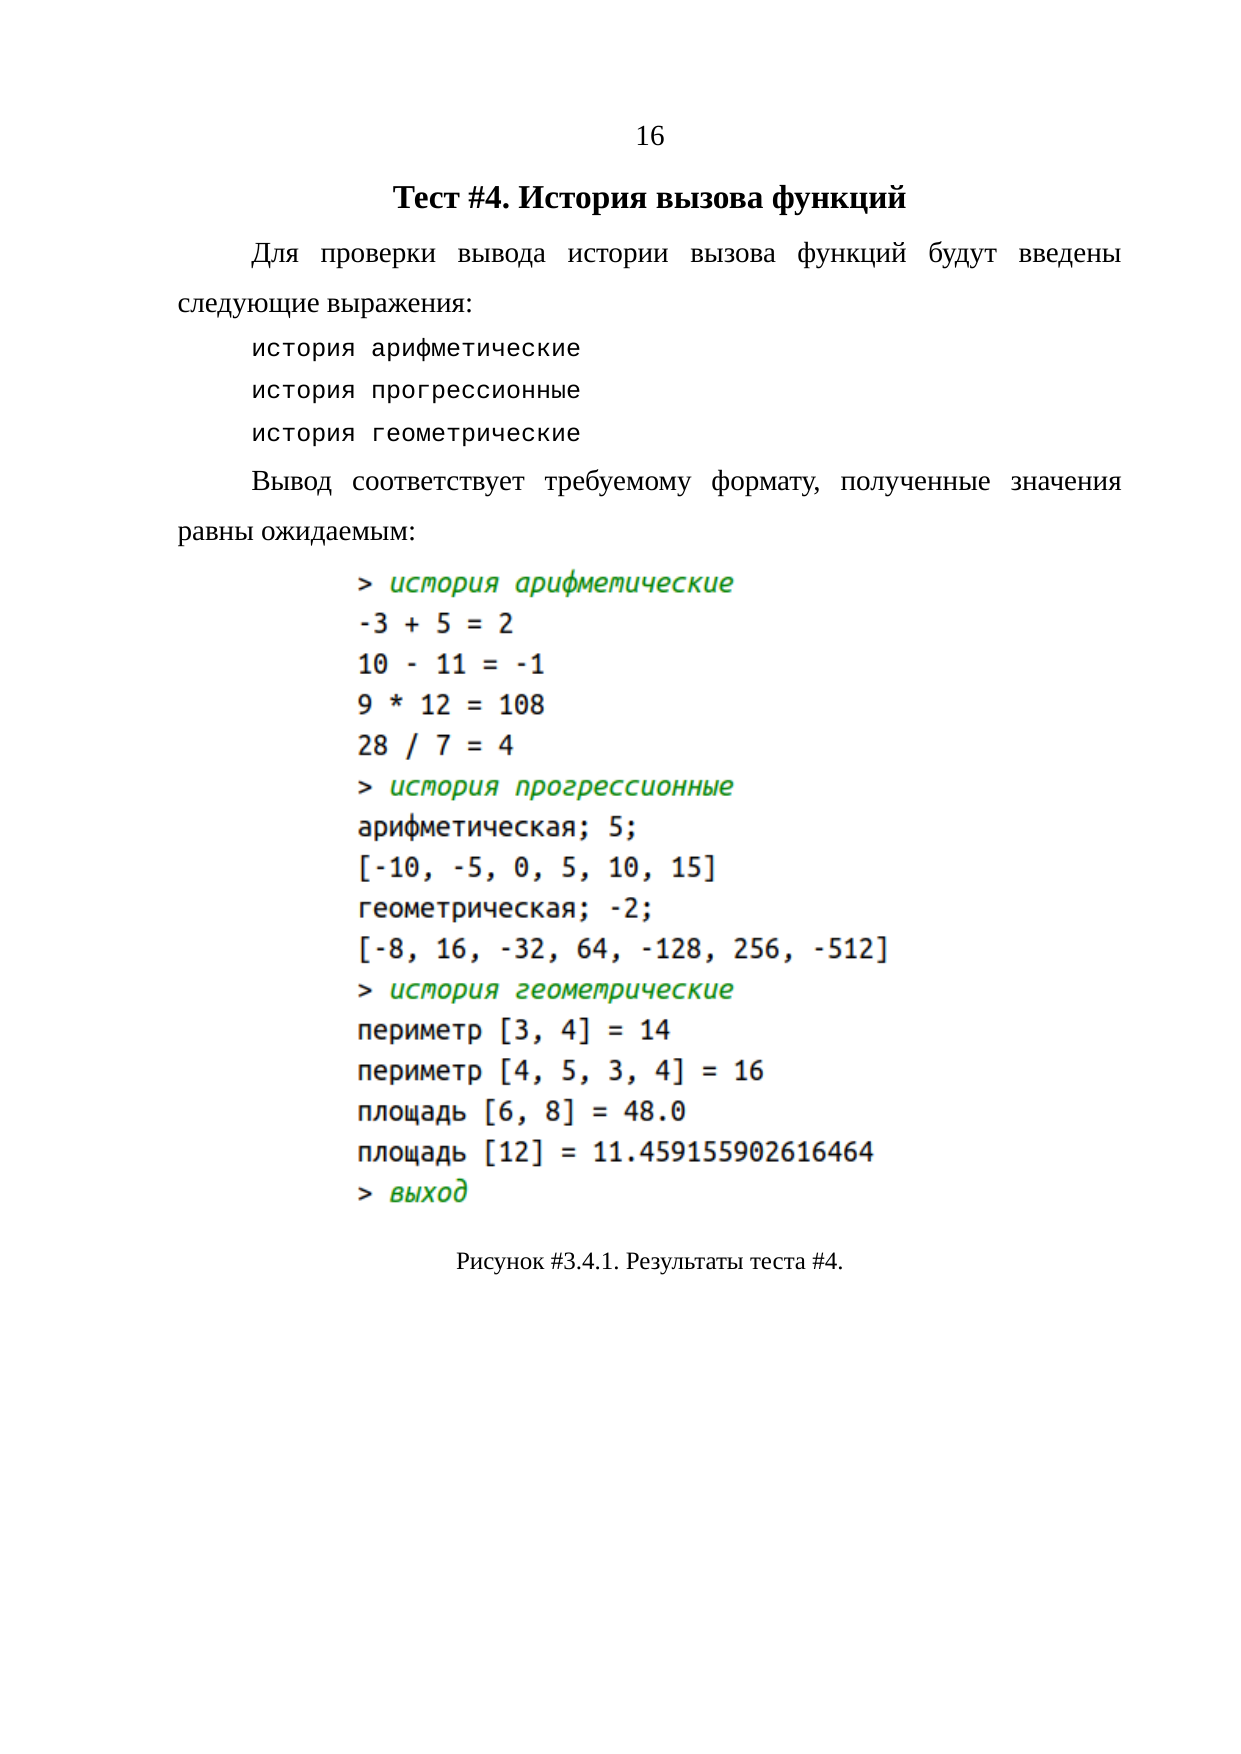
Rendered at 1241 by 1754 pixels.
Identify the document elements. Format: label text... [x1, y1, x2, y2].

text Рисунок #3.4.1. Результаты теста #4. [177, 1246, 1122, 1274]
text история арифметические [177, 335, 1122, 364]
text история геометрические [177, 420, 1122, 449]
text Вывод соответствует требуемому формату, полученные значения равны ожидаемым: [177, 463, 1122, 547]
subtitle Тест #4. История вызова функций [177, 177, 1122, 216]
text Для проверки вывода истории вызова функций будут введены следующие выражения: [177, 235, 1122, 318]
text история прогрессионные [177, 378, 1122, 406]
picture [337, 563, 962, 1229]
